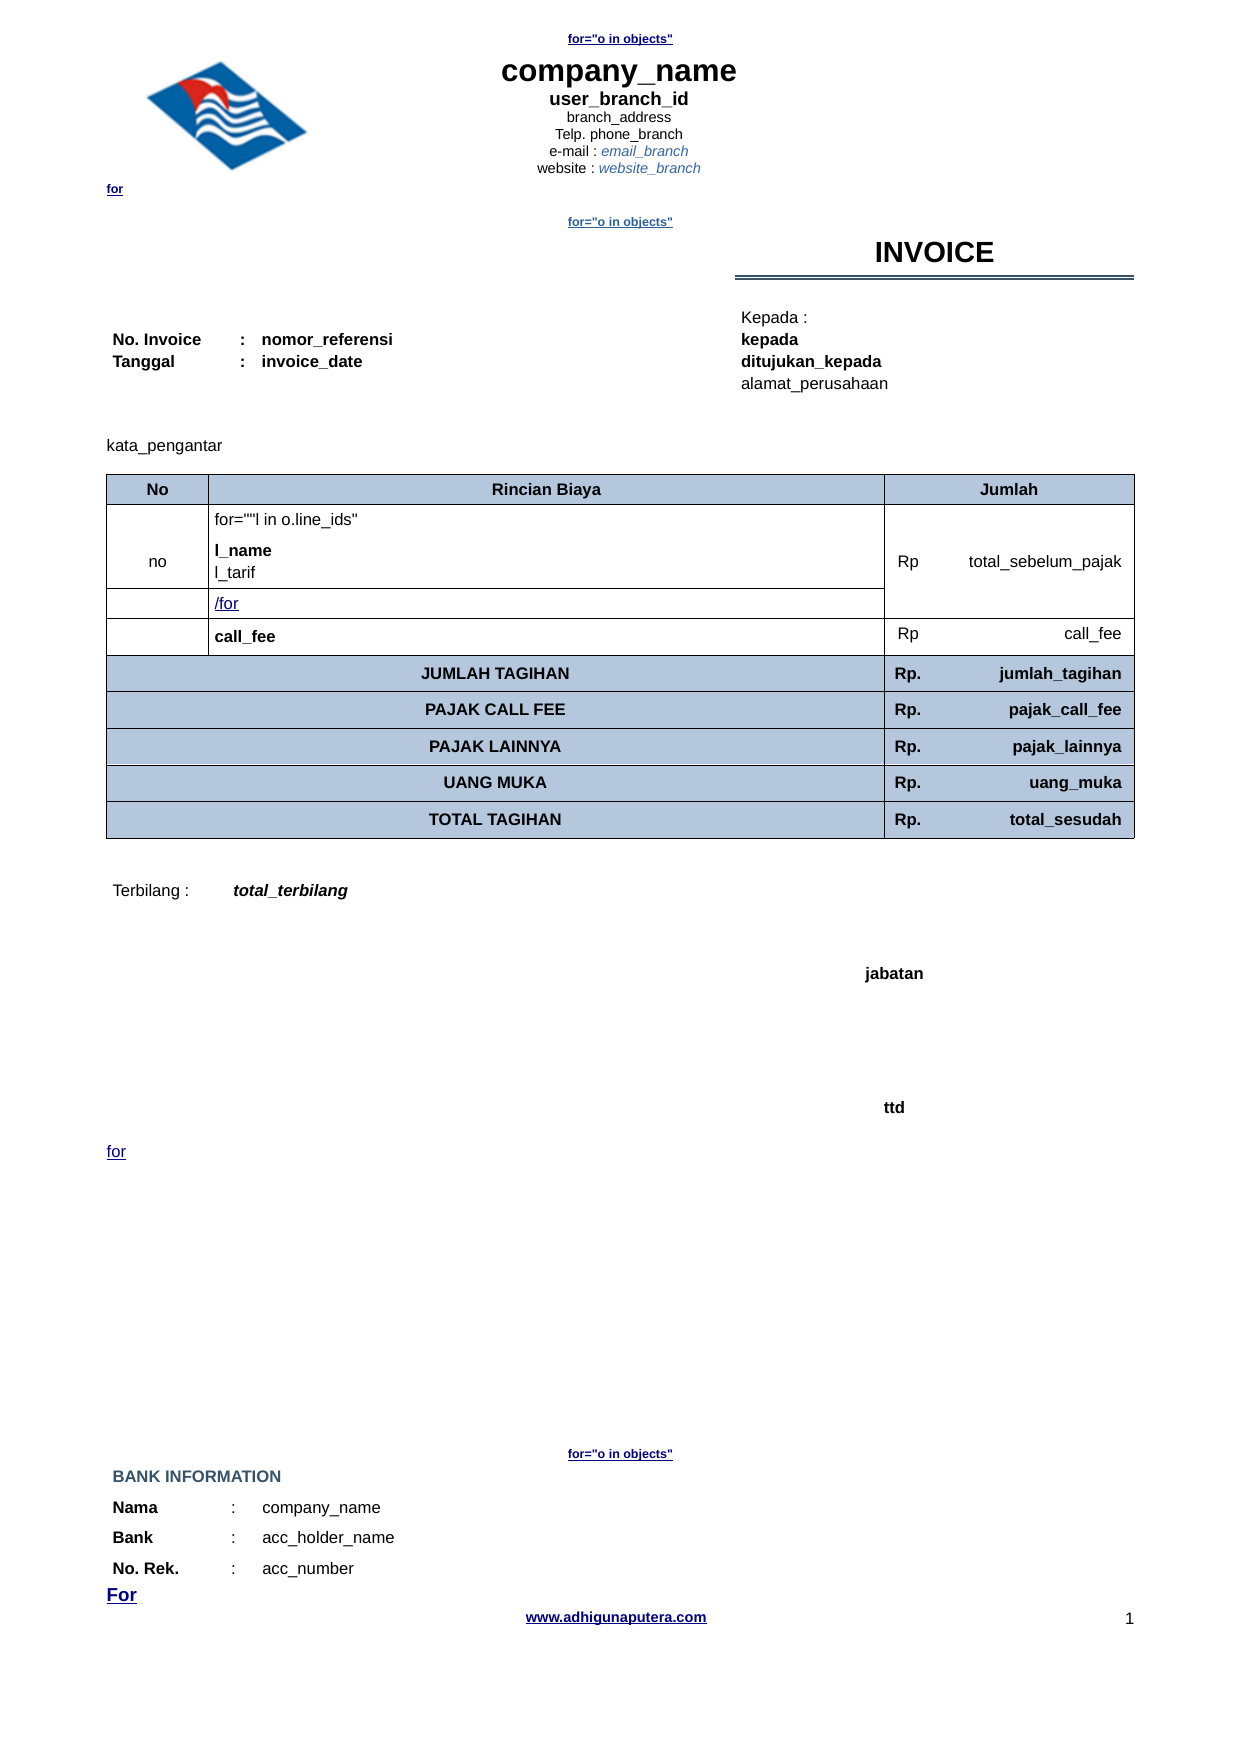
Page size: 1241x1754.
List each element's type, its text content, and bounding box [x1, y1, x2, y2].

text kata_pengantar [106, 436, 1134, 455]
table_cell JUMLAH TAGIHAN [107, 656, 884, 691]
table_header jabatan ttd [657, 958, 1132, 1123]
table_cell PAJAK LAINNYA [107, 729, 884, 764]
table_header Terbilang : [106, 875, 227, 958]
table_header INVOICE [735, 229, 1134, 275]
table_cell pajak_call_fee [932, 692, 1127, 728]
table_cell /for [209, 589, 884, 618]
table_cell pajak_lainnya [932, 729, 1127, 764]
table_cell Rp. [885, 802, 932, 838]
table_cell Rp. [885, 656, 932, 691]
table_cell [1127, 802, 1134, 838]
table_cell Rp. [885, 766, 932, 801]
table_cell [885, 505, 932, 535]
table_cell [1127, 729, 1134, 764]
table_cell total_sesudah [932, 802, 1127, 838]
table_cell : : [229, 275, 256, 398]
table_cell nomor_referensi invoice_date [256, 275, 735, 398]
table_cell [1127, 692, 1134, 728]
table_cell call_fee [932, 619, 1127, 655]
table_cell jumlah_tagihan [932, 656, 1127, 691]
table_cell Rp. [885, 729, 932, 764]
table_cell [1127, 619, 1134, 655]
table_cell [107, 505, 208, 535]
table_header total_terbilang [227, 875, 1133, 958]
text for="o in objects" [106, 214, 1134, 229]
table_cell [107, 589, 208, 618]
table_header No [107, 475, 208, 504]
text for [106, 1142, 1134, 1161]
table_header Jumlah [885, 475, 1134, 504]
table_header [106, 229, 229, 275]
table_cell Rp. [885, 692, 932, 728]
table_cell [885, 588, 932, 618]
table_cell call_fee [209, 619, 884, 655]
table_cell no [107, 535, 208, 588]
table_cell for=""l in o.line_ids" [209, 505, 884, 535]
table_cell Kepada : kepada ditujukan_kepada alamat_perusahaan [735, 280, 1134, 398]
table_cell total_sebelum_pajak [932, 535, 1127, 588]
table_cell Rp [885, 535, 932, 588]
table_cell UANG MUKA [107, 766, 884, 801]
table_header Rincian Biaya [209, 475, 884, 504]
picture [138, 61, 315, 173]
table_cell [107, 619, 208, 655]
table_header [229, 229, 256, 275]
table_cell [1127, 766, 1134, 801]
table_cell l_name l_tarif [209, 535, 884, 588]
table_cell PAJAK CALL FEE [107, 692, 884, 728]
table_cell [932, 588, 1134, 618]
table_cell Rp [885, 619, 932, 655]
table_cell [932, 505, 1134, 535]
table_cell [1127, 656, 1134, 691]
table_cell TOTAL TAGIHAN [107, 802, 884, 838]
table_cell No. Invoice Tanggal [106, 275, 229, 398]
table_cell uang_muka [932, 766, 1127, 801]
table_header [256, 229, 735, 275]
table_cell [1127, 535, 1134, 588]
